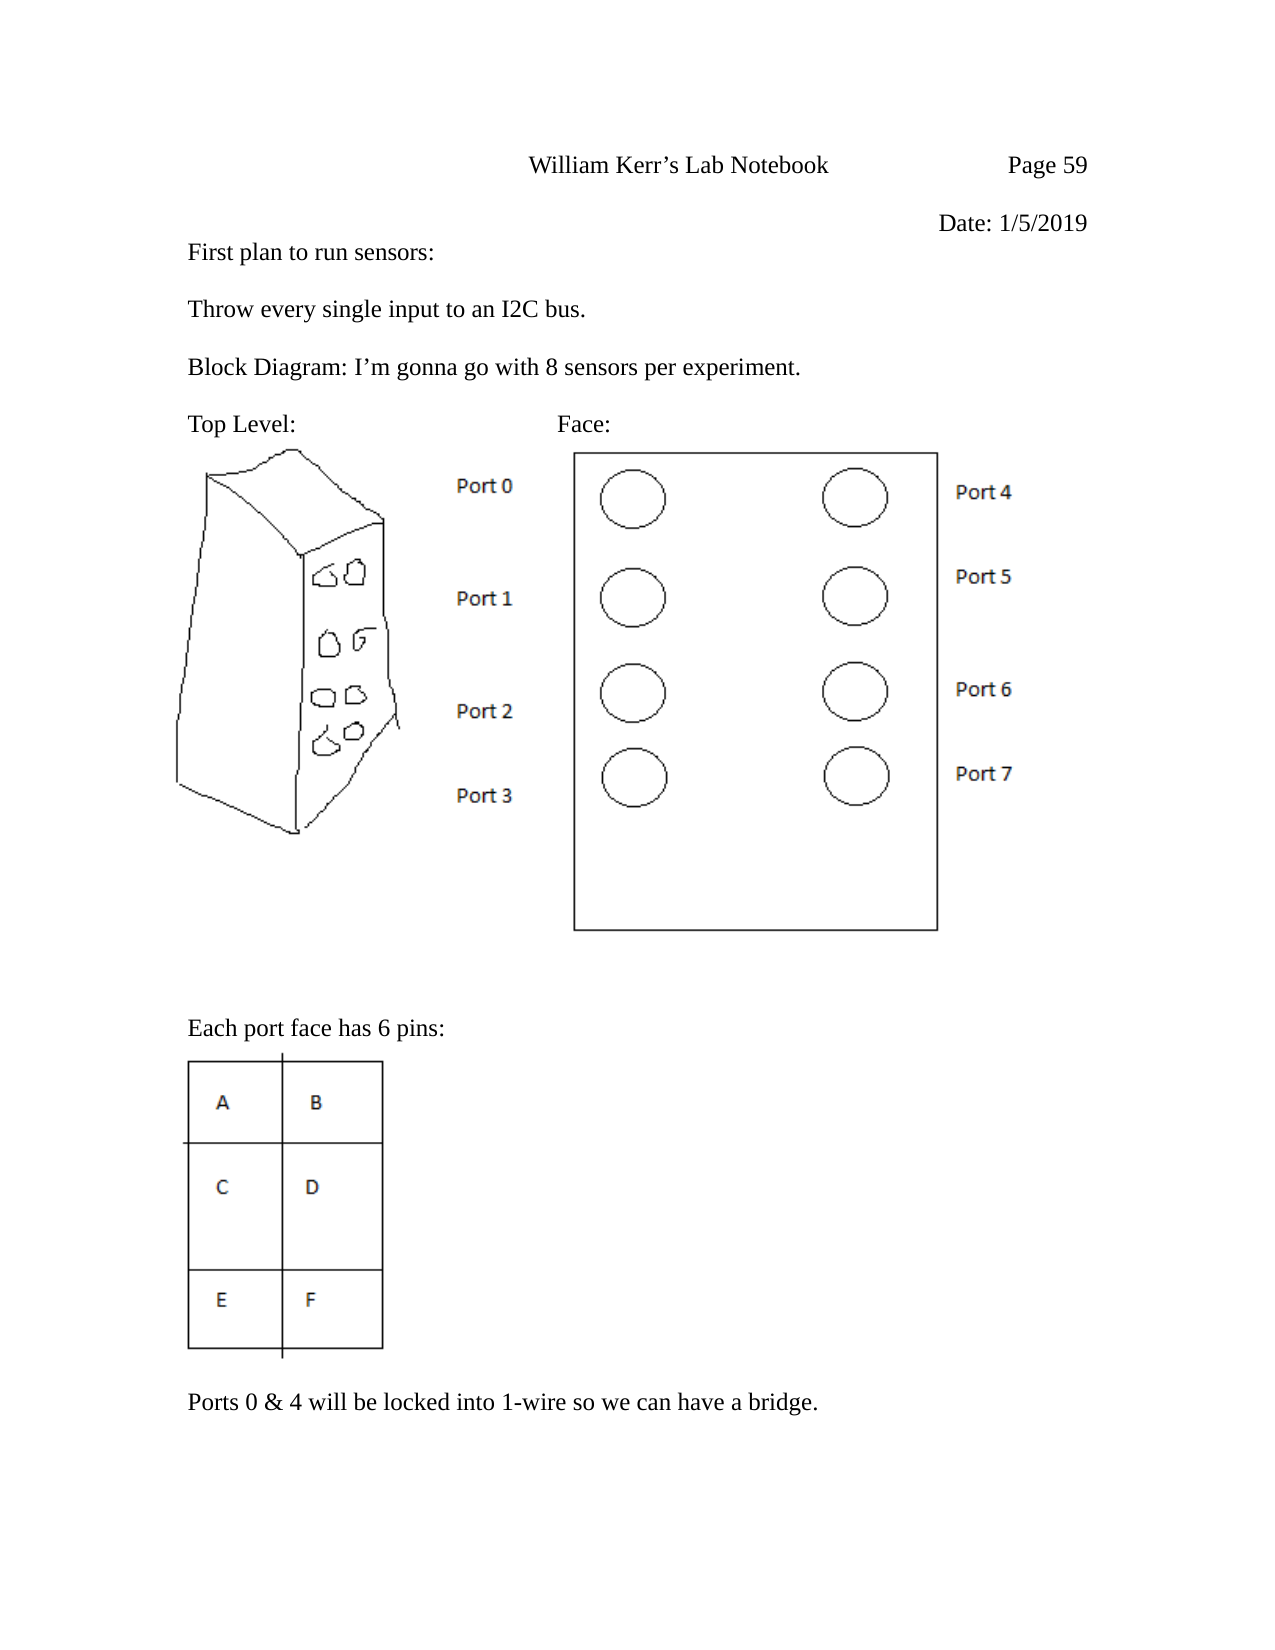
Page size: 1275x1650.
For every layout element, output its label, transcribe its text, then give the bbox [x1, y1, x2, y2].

text Each port face has 6 pins: [187, 1013, 1087, 1042]
picture [153, 440, 1051, 986]
text Ports 0 & 4 will be locked into 1-wire so we can have a bridge. [187, 1387, 1087, 1416]
text First plan to run sensors: [187, 237, 1087, 266]
text Date: 1/5/2019 [187, 208, 1087, 237]
picture [177, 1047, 404, 1376]
text Top Level: Face: [187, 409, 1087, 438]
text Throw every single input to an I2C bus. [187, 294, 1087, 323]
text Block Diagram: I’m gonna go with 8 sensors per experiment. [187, 352, 1087, 381]
